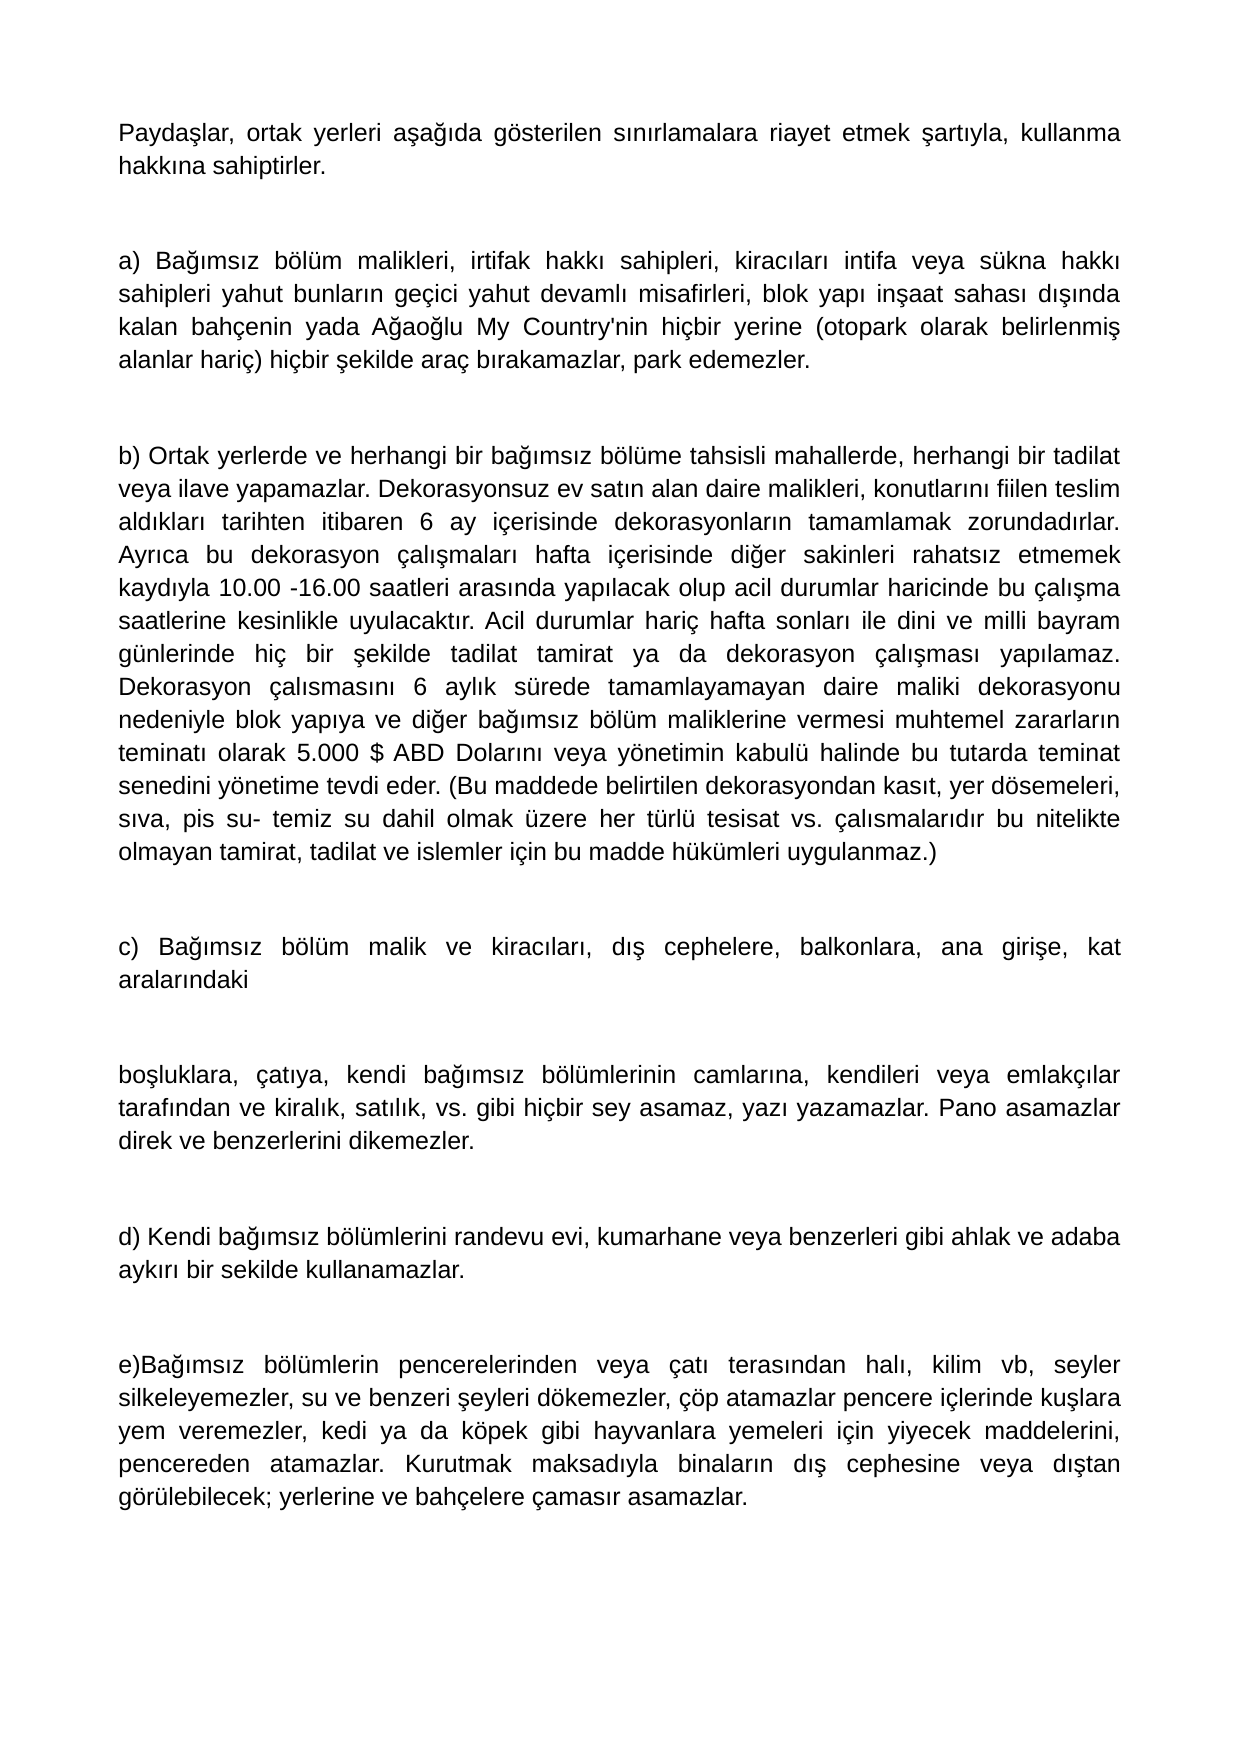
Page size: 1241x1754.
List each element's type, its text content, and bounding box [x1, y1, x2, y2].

text boşluklara, çatıya, kendi bağımsız bölümlerinin camlarına, kendileri veya emlakçılar tarafından ve kiralık, satılık, vs. gibi hiçbir sey asamaz, yazı yazamazlar. Pano asamazlar direk ve benzerlerini dikemezler. [118, 1060, 1122, 1155]
text a) Bağımsız bölüm malikleri, irtifak hakkı sahipleri, kiracıları intifa veya sükna hakkı sahipleri yahut bunların geçici yahut devamlı misafirleri, blok yapı inşaat sahası dışında kalan bahçenin yada Ağaoğlu My Country'nin hiçbir yerine (otopark olarak belirlenmiş alanlar hariç) hiçbir şekilde araç bırakamazlar, park edemezler. [118, 246, 1122, 374]
text Paydaşlar, ortak yerleri aşağıda gösterilen sınırlamalara riayet etmek şartıyla, kullanma hakkına sahiptirler. [118, 118, 1122, 180]
text e)Bağımsız bölümlerin pencerelerinden veya çatı terasından halı, kilim vb, seyler silkeleyemezler, su ve benzeri şeyleri dökemezler, çöp atamazlar pencere içlerinde kuşlara yem veremezler, kedi ya da köpek gibi hayvanlara yemeleri için yiyecek maddelerini, pencereden atamazlar. Kurutmak maksadıyla binaların dış cephesine veya dıştan görülebilecek; yerlerine ve bahçelere çamasır asamazlar. [118, 1350, 1122, 1511]
text c) Bağımsız bölüm malik ve kiracıları, dış cephelere, balkonlara, ana girişe, kat aralarındaki [118, 932, 1122, 994]
text d) Kendi bağımsız bölümlerini randevu evi, kumarhane veya benzerleri gibi ahlak ve adaba aykırı bir sekilde kullanamazlar. [118, 1222, 1122, 1283]
text b) Ortak yerlerde ve herhangi bir bağımsız bölüme tahsisli mahallerde, herhangi bir tadilat veya ilave yapamazlar. Dekorasyonsuz ev satın alan daire malikleri, konutlarını fiilen teslim aldıkları tarihten itibaren 6 ay içerisinde dekorasyonların tamamlamak zorundadırlar. Ayrıca bu dekorasyon çalışmaları hafta içerisinde diğer sakinleri rahatsız etmemek kaydıyla 10.00 -16.00 saatleri arasında yapılacak olup acil durumlar haricinde bu çalışma saatlerine kesinlikle uyulacaktır. Acil durumlar hariç hafta sonları ile dini ve milli bayram günlerinde hiç bir şekilde tadilat tamirat ya da dekorasyon çalışması yapılamaz. Dekorasyon çalısmasını 6 aylık sürede tamamlayamayan daire maliki dekorasyonu nedeniyle blok yapıya ve diğer bağımsız bölüm maliklerine vermesi muhtemel zararların teminatı olarak 5.000 $ ABD Dolarını veya yönetimin kabulü halinde bu tutarda teminat senedini yönetime tevdi eder. (Bu maddede belirtilen dekorasyondan kasıt, yer dösemeleri, sıva, pis su- temiz su dahil olmak üzere her türlü tesisat vs. çalısmalarıdır bu nitelikte olmayan tamirat, tadilat ve islemler için bu madde hükümleri uygulanmaz.) [118, 441, 1122, 866]
